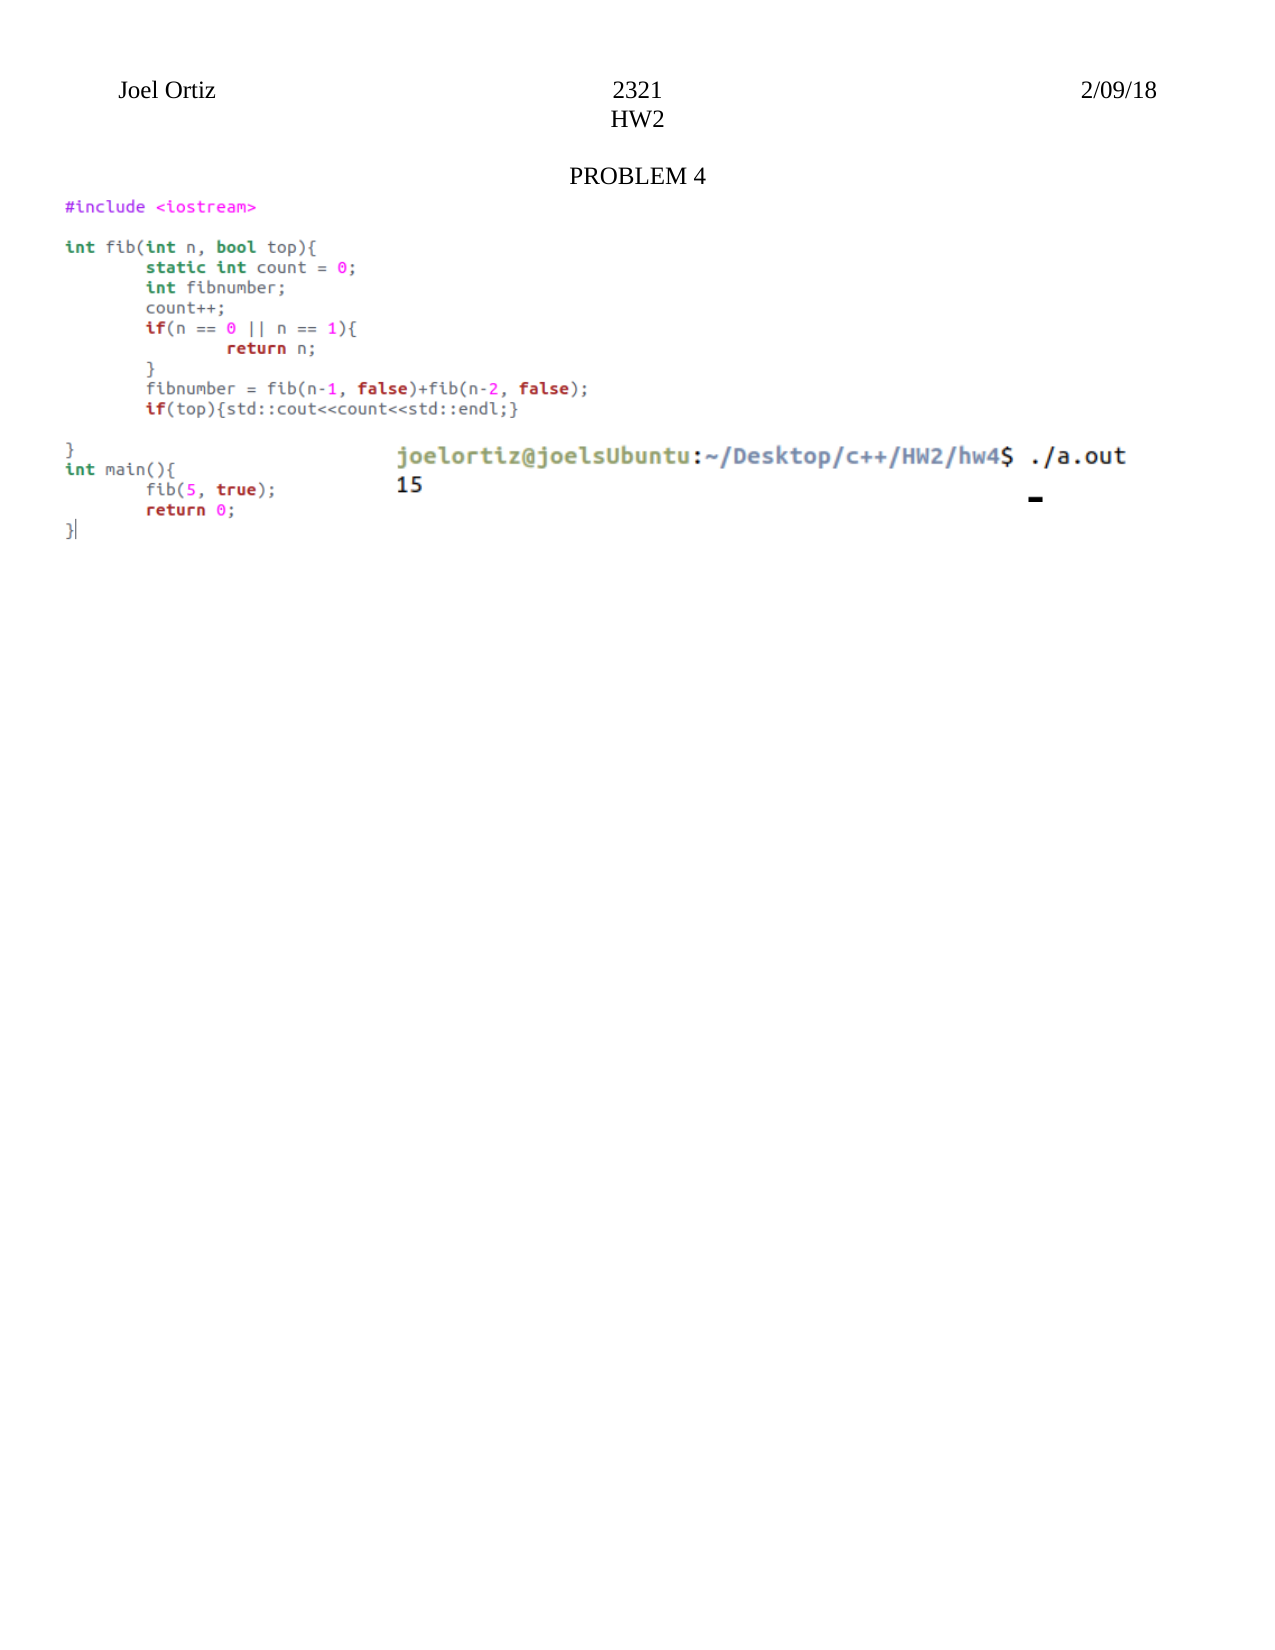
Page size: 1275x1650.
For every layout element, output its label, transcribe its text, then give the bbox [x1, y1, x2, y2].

text PROBLEM 4 [118, 161, 1157, 190]
